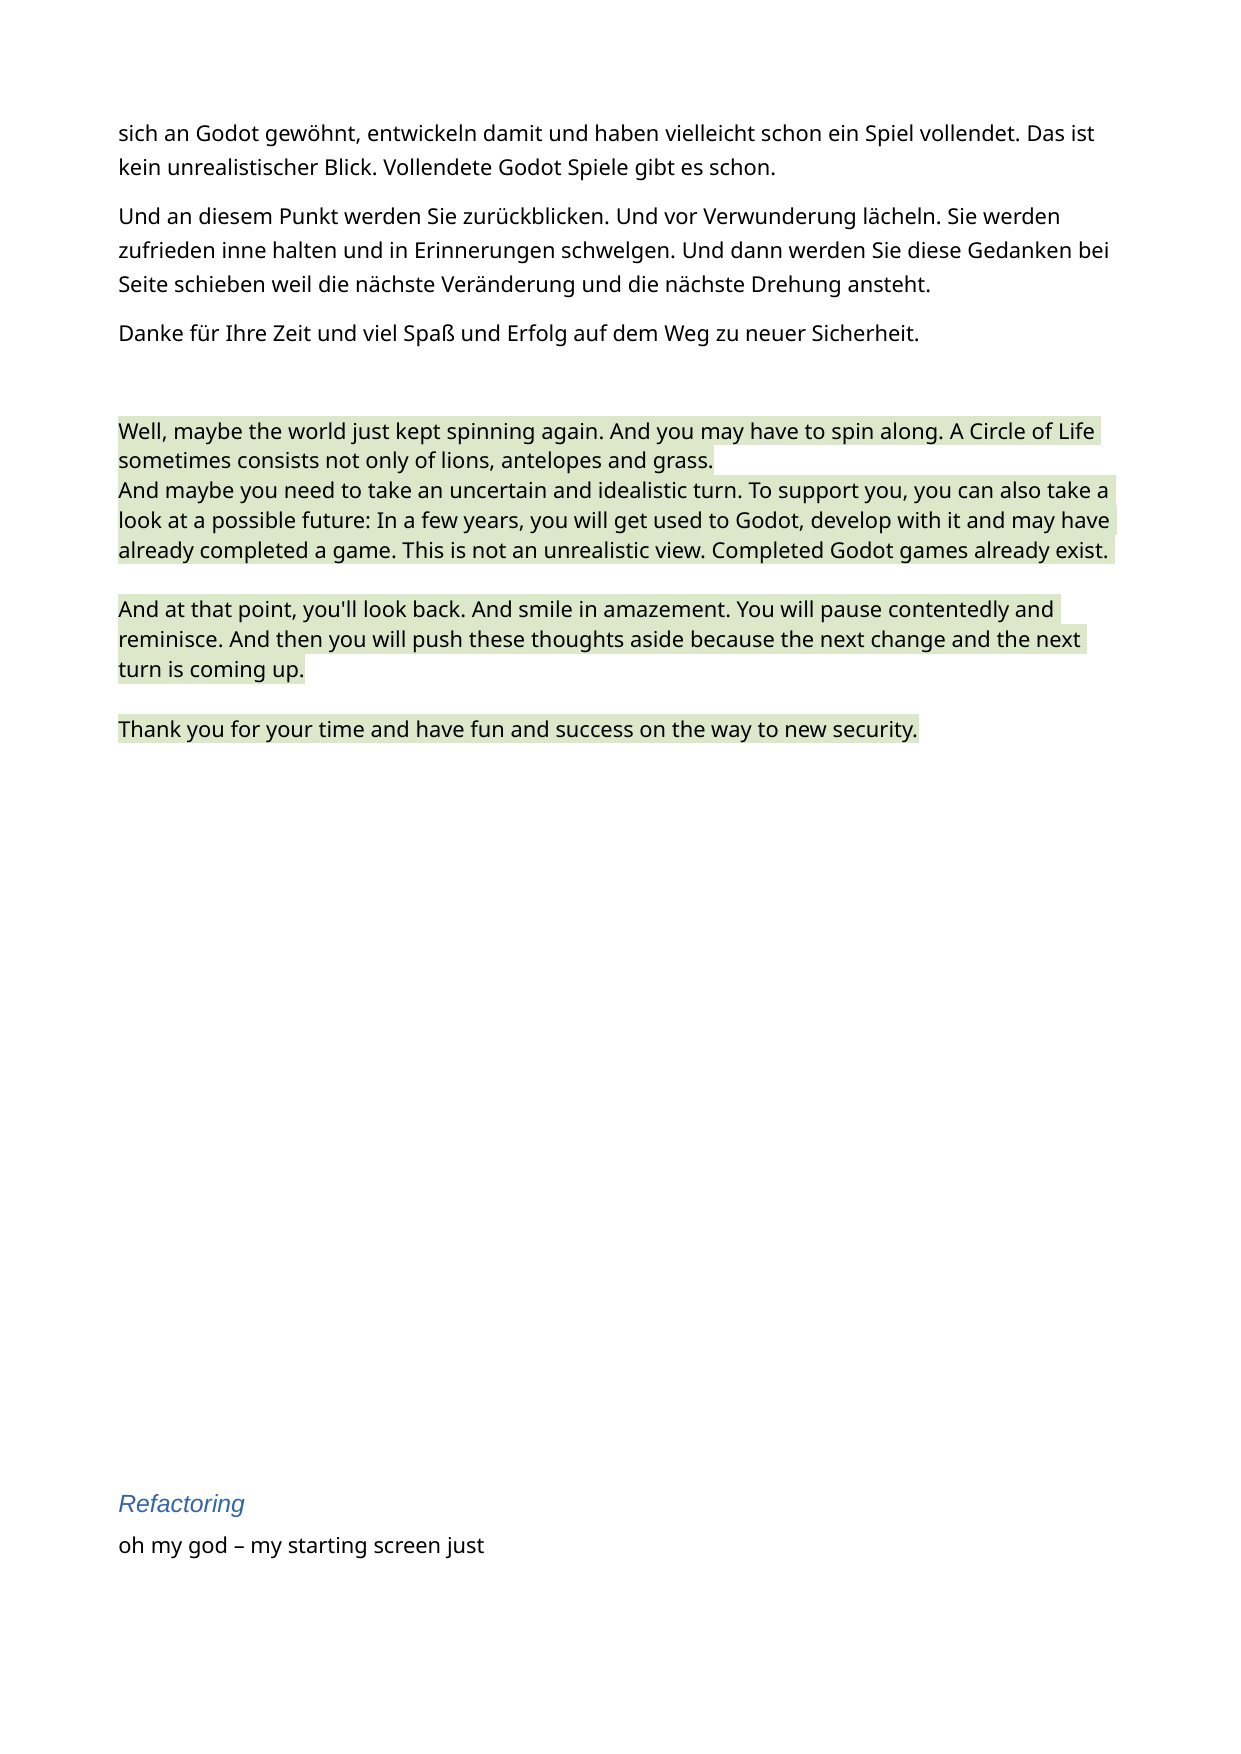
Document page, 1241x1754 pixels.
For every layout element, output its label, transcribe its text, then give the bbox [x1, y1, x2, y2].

text Thank you for your time and have fun and success on the way to new security. [118, 713, 1122, 743]
text sich an Godot gewöhnt, entwickeln damit und haben vielleicht schon ein Spiel vollendet. Das ist kein unrealistischer Blick. Vollendete Godot Spiele gibt es schon. [118, 118, 1122, 182]
text oh my god – my starting screen just [118, 1530, 1122, 1560]
subtitle Refactoring [118, 1489, 1122, 1518]
text Und an diesem Punkt werden Sie zurückblicken. Und vor Verwunderung lächeln. Sie werden zufrieden inne halten und in Erinnerungen schwelgen. Und dann werden Sie diese Gedanken bei Seite schieben weil die nächste Veränderung und die nächste Drehung ansteht. [118, 201, 1122, 299]
text Well, maybe the world just kept spinning again. And you may have to spin along. A Circle of Life sometimes consists not only of lions, antelopes and grass. [118, 416, 1122, 475]
text Danke für Ihre Zeit und viel Spaß und Erfolg auf dem Weg zu neuer Sicherheit. [118, 318, 1122, 348]
text And at that point, you'll look back. And smile in amazement. You will pause contentedly and reminisce. And then you will push these thoughts aside because the next change and the next turn is coming up. [118, 594, 1122, 684]
text And maybe you need to take an uncertain and idealistic turn. To support you, you can also take a look at a possible future: In a few years, you will get used to Godot, develop with it and may have already completed a game. This is not an unrealistic view. Completed Godot games already exist. [118, 475, 1122, 564]
